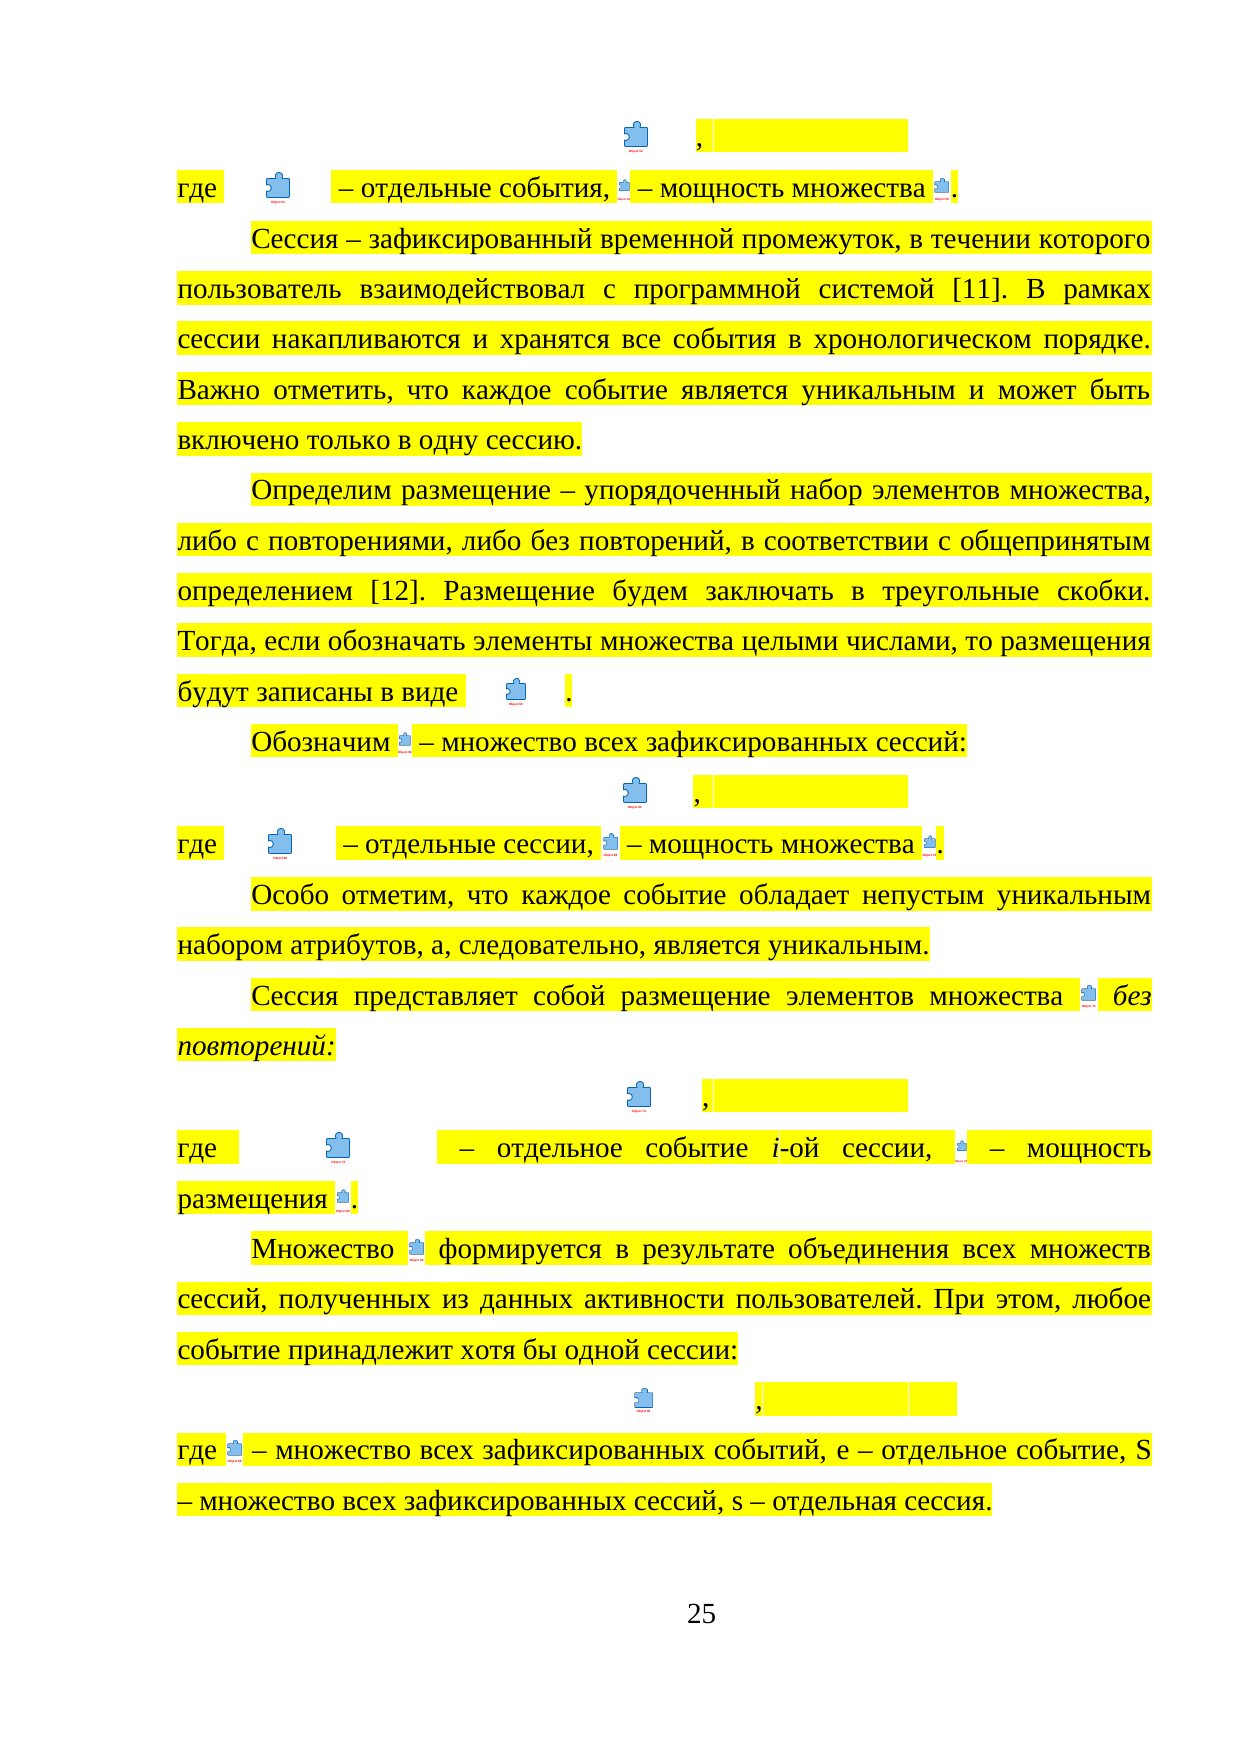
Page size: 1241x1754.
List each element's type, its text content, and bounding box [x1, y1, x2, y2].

text где – отдельные события, – мощность множества . [177, 169, 1152, 204]
text Особо отметим, что каждое событие обладает непустым уникальным набором атрибутов, а, следовательно, является уникальным. [177, 877, 1152, 961]
text Сессия представляет собой размещение элементов множества без повторений: [177, 978, 1152, 1061]
text где – отдельные сессии, – мощность множества . [177, 826, 1152, 860]
text , [502, 1078, 1152, 1113]
text , [502, 118, 1152, 153]
text Определим размещение – упорядоченный набор элементов множества, либо с повторениями, либо без повторений, в соответствии с общепринятым определением [12]. Размещение будем заключать в треугольные скобки. Тогда, если обозначать элементы множества целыми числами, то размещения будут записаны в виде . [177, 472, 1152, 707]
text , [458, 1382, 1152, 1416]
text где – отдельное событие i-ой сессии, – мощность размещения . [177, 1129, 1152, 1214]
text Обозначим – множество всех зафиксированных сессий: [177, 724, 1152, 757]
text , [502, 774, 1152, 809]
text Множество формируется в результате объединения всех множеств сессий, полученных из данных активности пользователей. При этом, любое событие принадлежит хотя бы одной сессии: [177, 1231, 1152, 1365]
text Сессия – зафиксированный временной промежуток, в течении которого пользователь взаимодействовал с программной системой [11]. В рамках сессии накапливаются и хранятся все события в хронологическом порядке. Важно отметить, что каждое событие является уникальным и может быть включено только в одну сессию. [177, 221, 1152, 456]
text где – множество всех зафиксированных событий, e – отдельное событие, S – множество всех зафиксированных сессий, s – отдельная сессия. [177, 1432, 1152, 1516]
